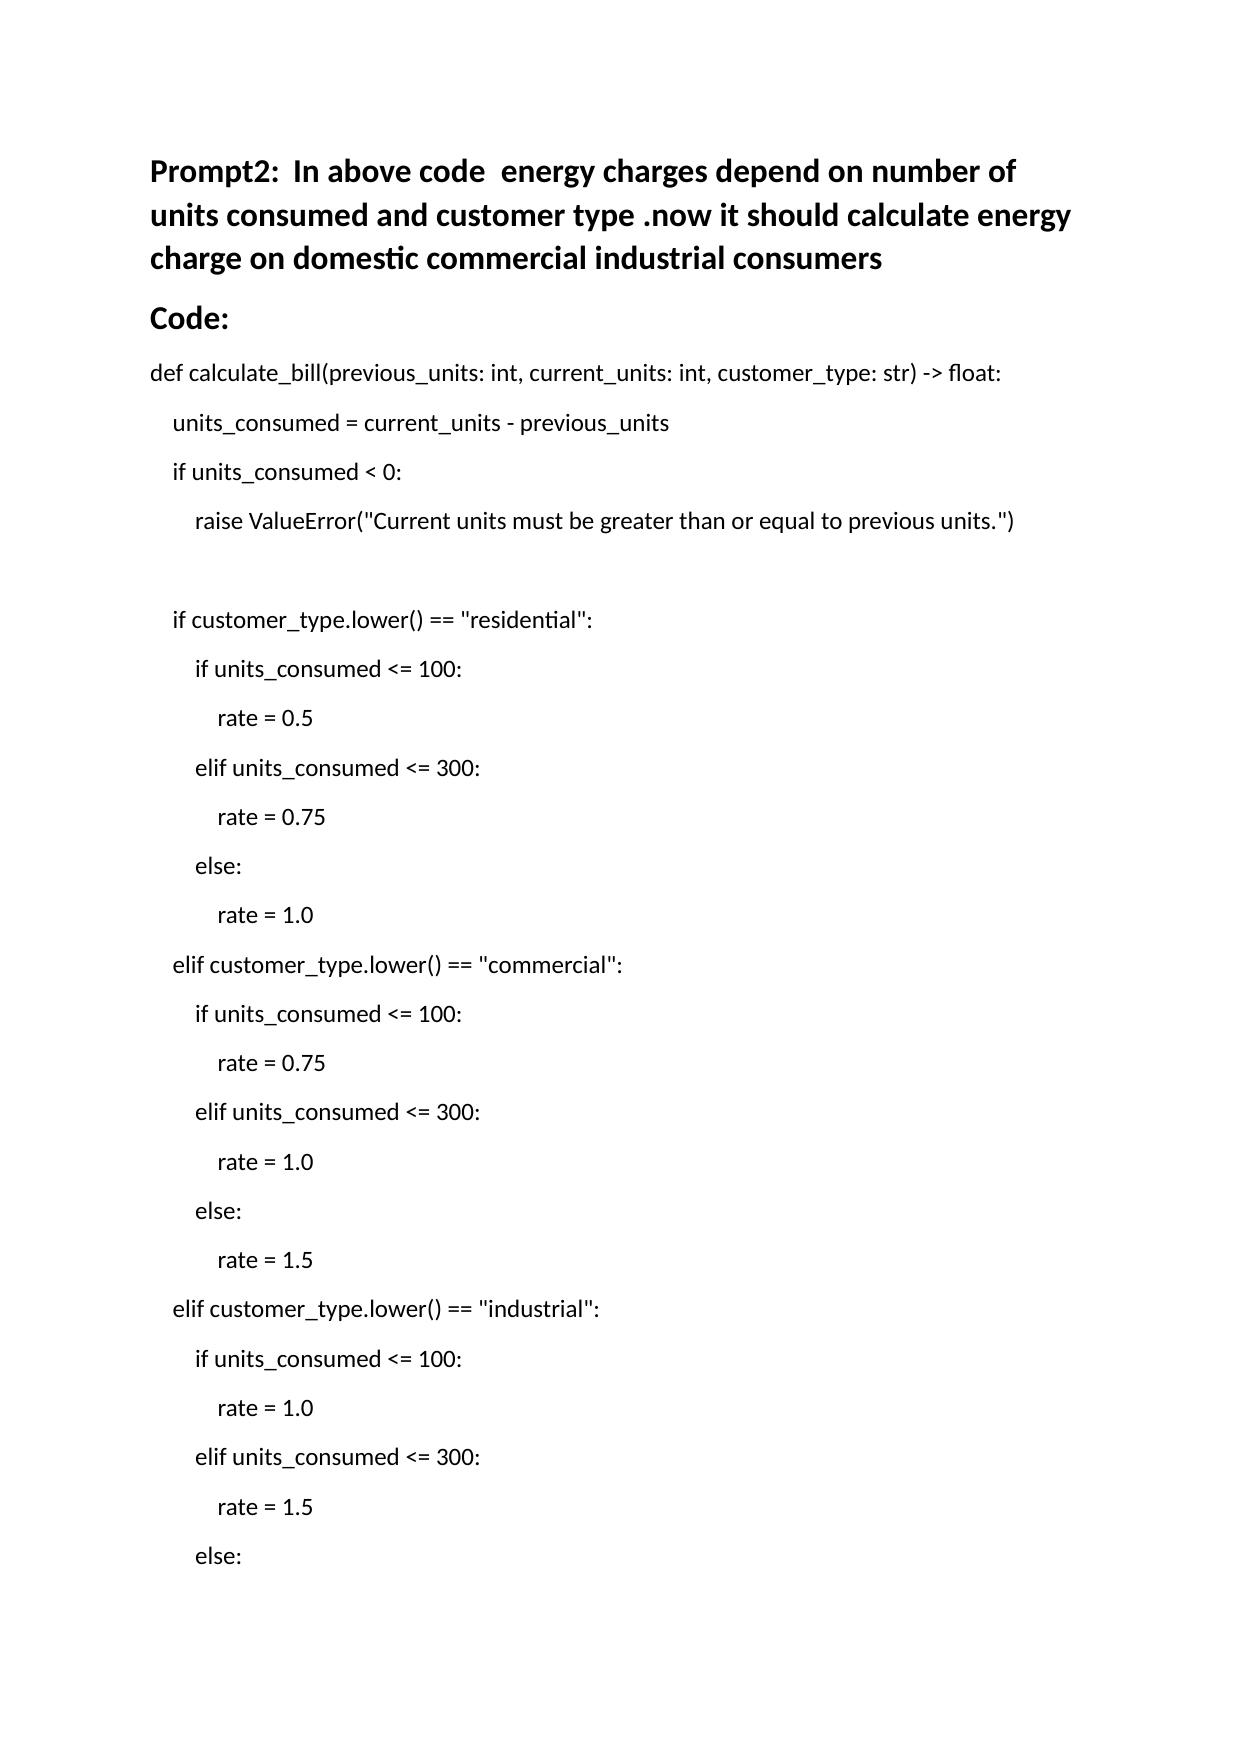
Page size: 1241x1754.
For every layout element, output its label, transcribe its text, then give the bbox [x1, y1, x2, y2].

text elif units_consumed <= 300: [150, 1441, 1090, 1472]
text elif customer_type.lower() == "industrial": [150, 1294, 1090, 1324]
text else: [150, 1540, 1090, 1571]
text if units_consumed < 0: [150, 456, 1090, 487]
text rate = 1.5 [150, 1244, 1090, 1275]
text elif customer_type.lower() == "commercial": [150, 949, 1090, 979]
text rate = 1.0 [150, 1146, 1090, 1176]
text elif units_consumed <= 300: [150, 752, 1090, 782]
text else: [150, 850, 1090, 881]
text if units_consumed <= 100: [150, 998, 1090, 1028]
text else: [150, 1195, 1090, 1226]
text elif units_consumed <= 300: [150, 1097, 1090, 1127]
text if units_consumed <= 100: [150, 1343, 1090, 1373]
text units_consumed = current_units - previous_units [150, 407, 1090, 437]
text rate = 1.0 [150, 899, 1090, 930]
text if units_consumed <= 100: [150, 653, 1090, 684]
text raise ValueError("Current units must be greater than or equal to previous units.") [150, 505, 1090, 536]
text Prompt2: In above code energy charges depend on number of units consumed and customer type .now it should calculate energy charge on domestic commercial industrial consumers [150, 150, 1090, 278]
text def calculate_bill(previous_units: int, current_units: int, customer_type: str) -> float: [150, 357, 1090, 388]
text rate = 0.5 [150, 702, 1090, 733]
text if customer_type.lower() == "residential": [150, 604, 1090, 634]
text rate = 1.0 [150, 1392, 1090, 1423]
text rate = 1.5 [150, 1491, 1090, 1521]
text rate = 0.75 [150, 1047, 1090, 1078]
text rate = 0.75 [150, 801, 1090, 831]
text Code: [150, 297, 1090, 338]
